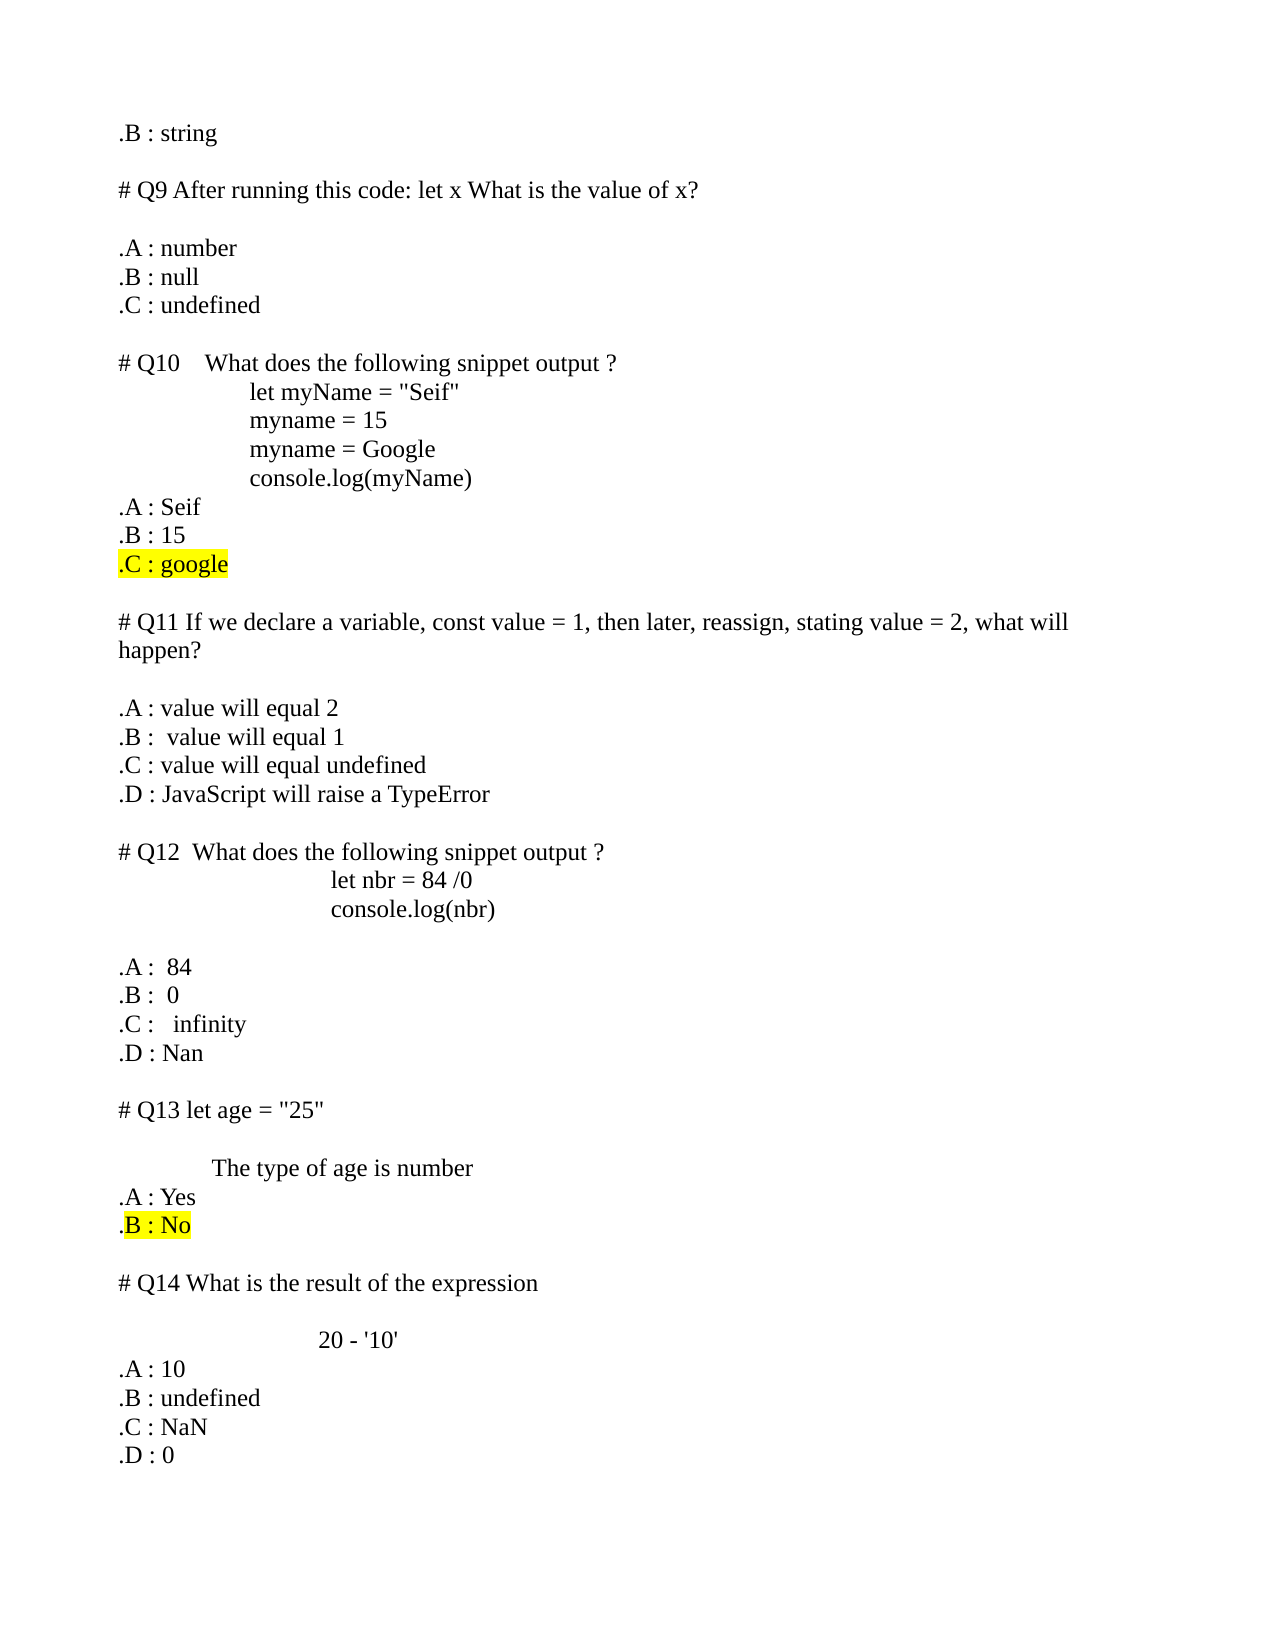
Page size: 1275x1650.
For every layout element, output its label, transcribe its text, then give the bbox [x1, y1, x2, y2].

text .B : null [118, 262, 1157, 291]
text .A : Yes [118, 1182, 1157, 1211]
text .C : infinity [118, 1009, 1157, 1038]
text # Q12 What does the following snippet output ? [118, 837, 1157, 866]
text .A : 10 [118, 1354, 1157, 1383]
text # Q11 If we declare a variable, const value = 1, then later, reassign, stating value = 2, what will happen? [118, 607, 1157, 664]
text .B : 0 [118, 981, 1157, 1009]
text .C : undefined [118, 291, 1157, 319]
text myname = 15 [118, 406, 1157, 434]
text # Q10 What does the following snippet output ? [118, 348, 1157, 377]
text .A : 84 [118, 952, 1157, 981]
text let myName = "Seif" [118, 377, 1157, 406]
text console.log(nbr) [118, 894, 1157, 923]
text .D : JavaScript will raise a TypeError [118, 779, 1157, 808]
text .A : Seif [118, 492, 1157, 521]
text .C : NaN [118, 1412, 1157, 1441]
text .B : undefined [118, 1383, 1157, 1412]
text .C : google [118, 549, 1157, 578]
text console.log(myName) [118, 463, 1157, 492]
text .C : value will equal undefined [118, 751, 1157, 779]
text .B : 15 [118, 521, 1157, 549]
text let nbr = 84 /0 [118, 866, 1157, 894]
text # Q14 What is the result of the expression [118, 1268, 1157, 1297]
text .D : 0 [118, 1441, 1157, 1469]
text The type of age is number [118, 1153, 1157, 1182]
text .A : value will equal 2 [118, 693, 1157, 722]
text .B : No [118, 1211, 1157, 1239]
text # Q9 After running this code: let x What is the value of x? [118, 176, 1157, 204]
text .B : string [118, 118, 1157, 147]
text # Q13 let age = "25" [118, 1096, 1157, 1124]
text .D : Nan [118, 1038, 1157, 1067]
text 20 - '10' [118, 1326, 1157, 1354]
text .B : value will equal 1 [118, 722, 1157, 751]
text .A : number [118, 233, 1157, 262]
text myname = Google [118, 434, 1157, 463]
